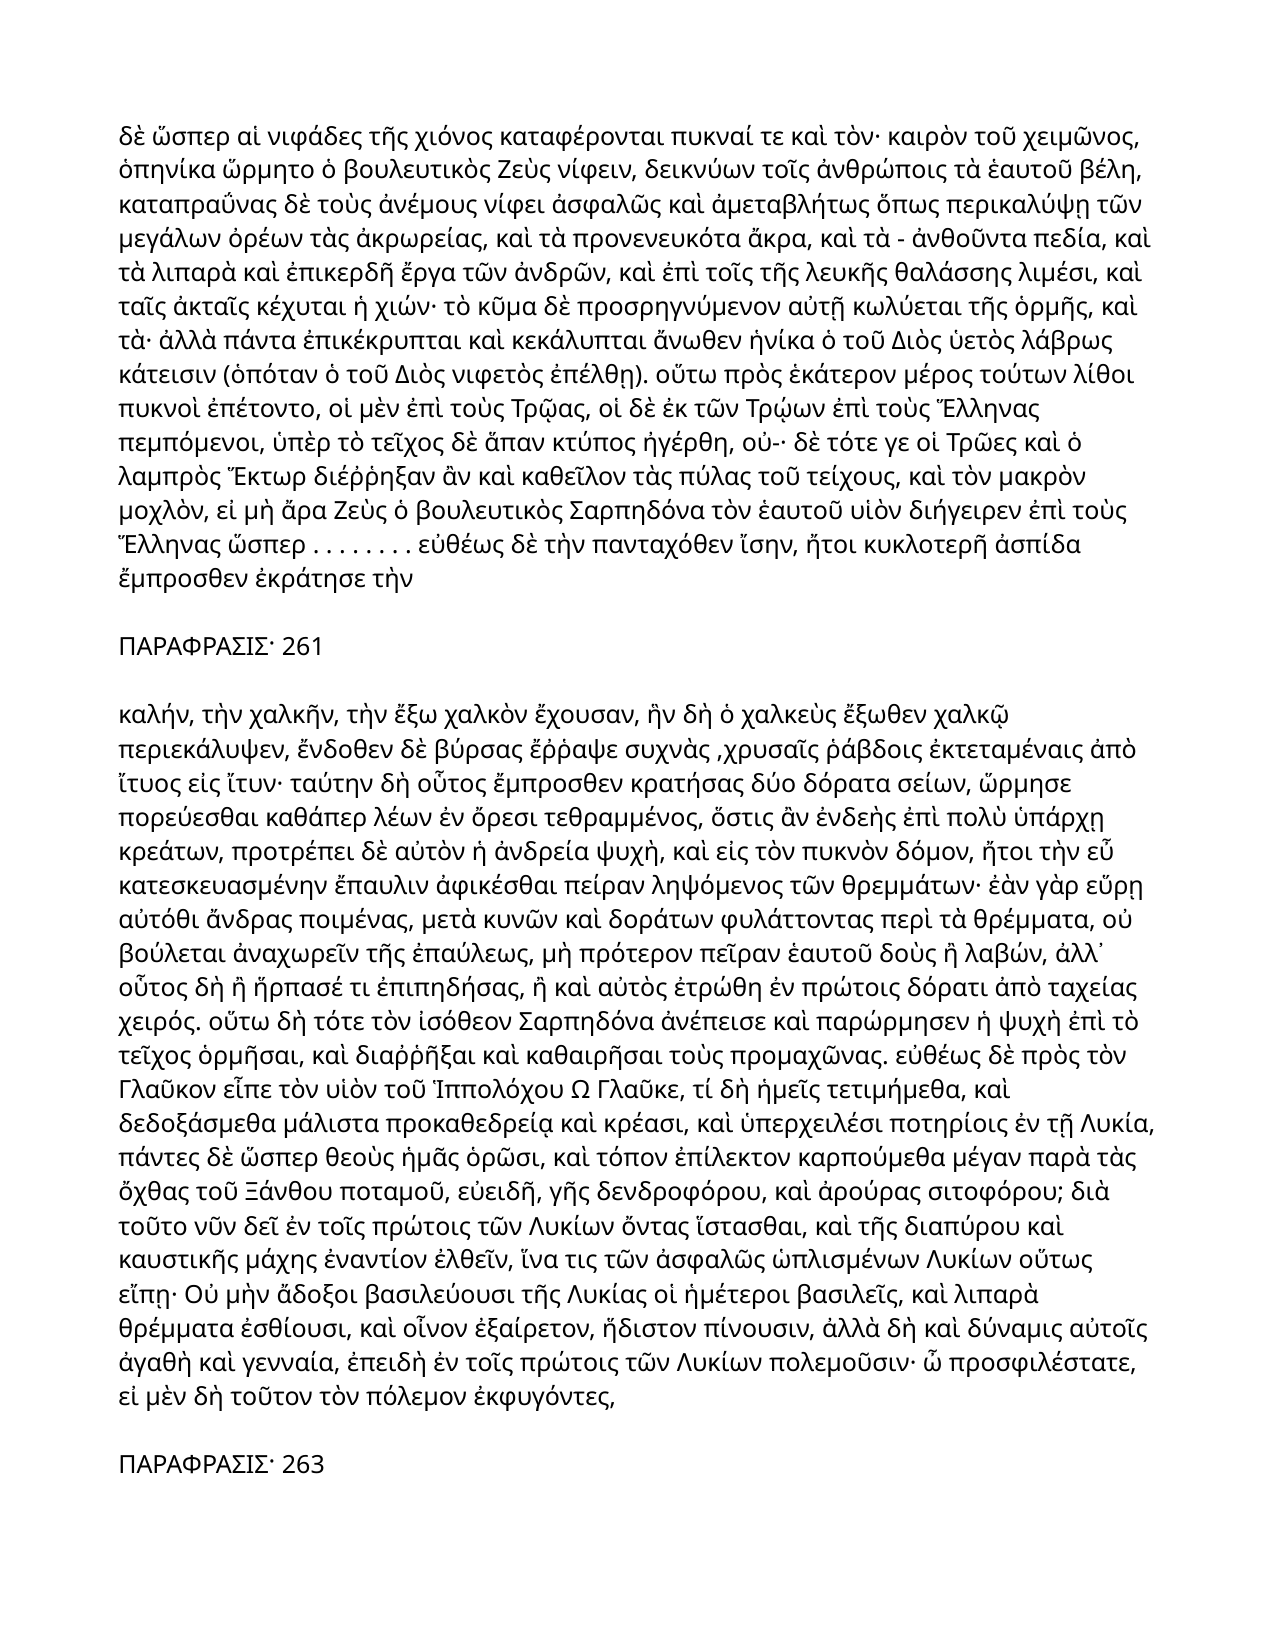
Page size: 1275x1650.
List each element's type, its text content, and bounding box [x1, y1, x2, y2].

text δὲ ὥσπερ αἱ νιφάδες τῆς χιόνος καταφέρονται πυκναί τε καὶ τὸν· καιρὸν τοῦ χειμῶνος, ὁπηνίκα ὥρμητο ὁ βουλευτικὸς Ζεὺς νίφειν, δεικνύων τοῖς ἀνθρώποις τὰ ἑαυτοῦ βέλη, καταπραΰνας δὲ τοὺς ἀνέμους νίφει ἀσφαλῶς καὶ ἀμεταβλήτως ὅπως περικαλύψῃ τῶν μεγάλων ὀρέων τὰς ἀκρωρείας, καὶ τὰ προνενευκότα ἄκρα, καὶ τὰ - ἀνθοῦντα πεδία, καὶ τὰ λιπαρὰ καὶ ἐπικερδῆ ἔργα τῶν ἀνδρῶν, καὶ ἐπὶ τοῖς τῆς λευκῆς θαλάσσης λιμέσι, καὶ ταῖς ἀκταῖς κέχυται ἡ χιών· τὸ κῦμα δὲ προσρηγνύμενον αὐτῇ κωλύεται τῆς ὁρμῆς, καὶ τὰ· ἀλλὰ πάντα ἐπικέκρυπται καὶ κεκάλυπται ἄνωθεν ἡνίκα ὁ τοῦ Διὸς ὑετὸς λάβρως κάτεισιν (ὁπόταν ὁ τοῦ Διὸς νιφετὸς ἐπέλθῃ). οὕτω πρὸς ἑκάτερον μέρος τούτων λίθοι πυκνοὶ ἐπέτοντο, οἱ μὲν ἐπὶ τοὺς Τρῷας, οἱ δὲ ἐκ τῶν Τρῴων ἐπὶ τοὺς Ἕλληνας πεμπόμενοι, ὑπὲρ τὸ τεῖχος δὲ ἅπαν κτύπος ἠγέρθη, οὐ-· δὲ τότε γε οἱ Τρῶες καὶ ὁ λαμπρὸς Ἕκτωρ διέῤῥηξαν ἂν καὶ καθεῖλον τὰς πύλας τοῦ τείχους, καὶ τὸν μακρὸν μοχλὸν, εἰ μὴ ἄρα Ζεὺς ὁ βουλευτικὸς Σαρπηδόνα τὸν ἑαυτοῦ υἱὸν διήγειρεν ἐπὶ τοὺς Ἕλληνας ὥσπερ . . . . . . . . εὐθέως δὲ τὴν πανταχόθεν ἴσην, ἤτοι κυκλοτερῆ ἀσπίδα ἔμπροσθεν ἐκράτησε τὴν [118, 118, 1157, 595]
text ΠΑΡΑΦΡΑΣΙΣ· 263 [118, 1447, 1157, 1481]
text καλήν, τὴν χαλκῆν, τὴν ἔξω χαλκὸν ἔχουσαν, ἣν δὴ ὁ χαλκεὺς ἔξωθεν χαλκῷ περιεκάλυψεν, ἔνδοθεν δὲ βύρσας ἔῤῥαψε συχνὰς ,χρυσαῖς ῥάβδοις ἐκτεταμέναις ἀπὸ ἴτυος εἰς ἴτυν· ταύτην δὴ οὗτος ἔμπροσθεν κρατήσας δύο δόρατα σείων, ὥρμησε πορεύεσθαι καθάπερ λέων ἐν ὄρεσι τεθραμμένος, ὅστις ἂν ἐνδεὴς ἐπὶ πολὺ ὑπάρχῃ κρεάτων, προτρέπει δὲ αὐτὸν ἡ ἀνδρεία ψυχὴ, καὶ εἰς τὸν πυκνὸν δόμον, ἤτοι τὴν εὖ κατεσκευασμένην ἔπαυλιν ἀφικέσθαι πείραν ληψόμενος τῶν θρεμμάτων· ἐὰν γὰρ εὕρῃ αὐτόθι ἄνδρας ποιμένας, μετὰ κυνῶν καὶ δοράτων φυλάττοντας περὶ τὰ θρέμματα, οὐ βούλεται ἀναχωρεῖν τῆς ἐπαύλεως, μὴ πρότερον πεῖραν ἑαυτοῦ δοὺς ἢ λαβών, ἀλλ᾽ οὗτος δὴ ἢ ἥρπασέ τι ἐπιπηδήσας, ἢ καὶ αὐτὸς ἐτρώθη ἐν πρώτοις δόρατι ἀπὸ ταχείας χειρός. οὕτω δὴ τότε τὸν ἰσόθεον Σαρπηδόνα ἀνέπεισε καὶ παρώρμησεν ἡ ψυχὴ ἐπὶ τὸ τεῖχος ὁρμῆσαι, καὶ διαῤῥῆξαι καὶ καθαιρῆσαι τοὺς προμαχῶνας. εὐθέως δὲ πρὸς τὸν Γλαῦκον εἶπε τὸν υἱὸν τοῦ Ἱππολόχου Ω Γλαῦκε, τί δὴ ἡμεῖς τετιμήμεθα, καὶ δεδοξάσμεθα μάλιστα προκαθεδρείᾳ καὶ κρέασι, καὶ ὑπερχειλέσι ποτηρίοις ἐν τῇ Λυκία, πάντες δὲ ὥσπερ θεοὺς ἡμᾶς ὁρῶσι, καὶ τόπον ἐπίλεκτον καρπούμεθα μέγαν παρὰ τὰς ὄχθας τοῦ Ξάνθου ποταμοῦ, εὐειδῆ, γῆς δενδροφόρου, καὶ ἀρούρας σιτοφόρου; διὰ τοῦτο νῦν δεῖ ἐν τοῖς πρώτοις τῶν Λυκίων ὄντας ἵστασθαι, καὶ τῆς διαπύρου καὶ καυστικῆς μάχης ἐναντίον ἐλθεῖν, ἵνα τις τῶν ἀσφαλῶς ὡπλισμένων Λυκίων οὕτως εἴπῃ· Οὐ μὴν ἄδοξοι βασιλεύουσι τῆς Λυκίας οἱ ἡμέτεροι βασιλεῖς, καὶ λιπαρὰ θρέμματα ἐσθίουσι, καὶ οἶνον ἐξαίρετον, ἥδιστον πίνουσιν, ἀλλὰ δὴ καὶ δύναμις αὐτοῖς ἀγαθὴ καὶ γενναία, ἐπειδὴ ἐν τοῖς πρώτοις τῶν Λυκίων πολεμοῦσιν· ὦ προσφιλέστατε, εἰ μὲν δὴ τοῦτον τὸν πόλεμον ἐκφυγόντες, [118, 697, 1157, 1412]
text ΠΑΡΑΦΡΑΣΙΣ· 261 [118, 629, 1157, 663]
